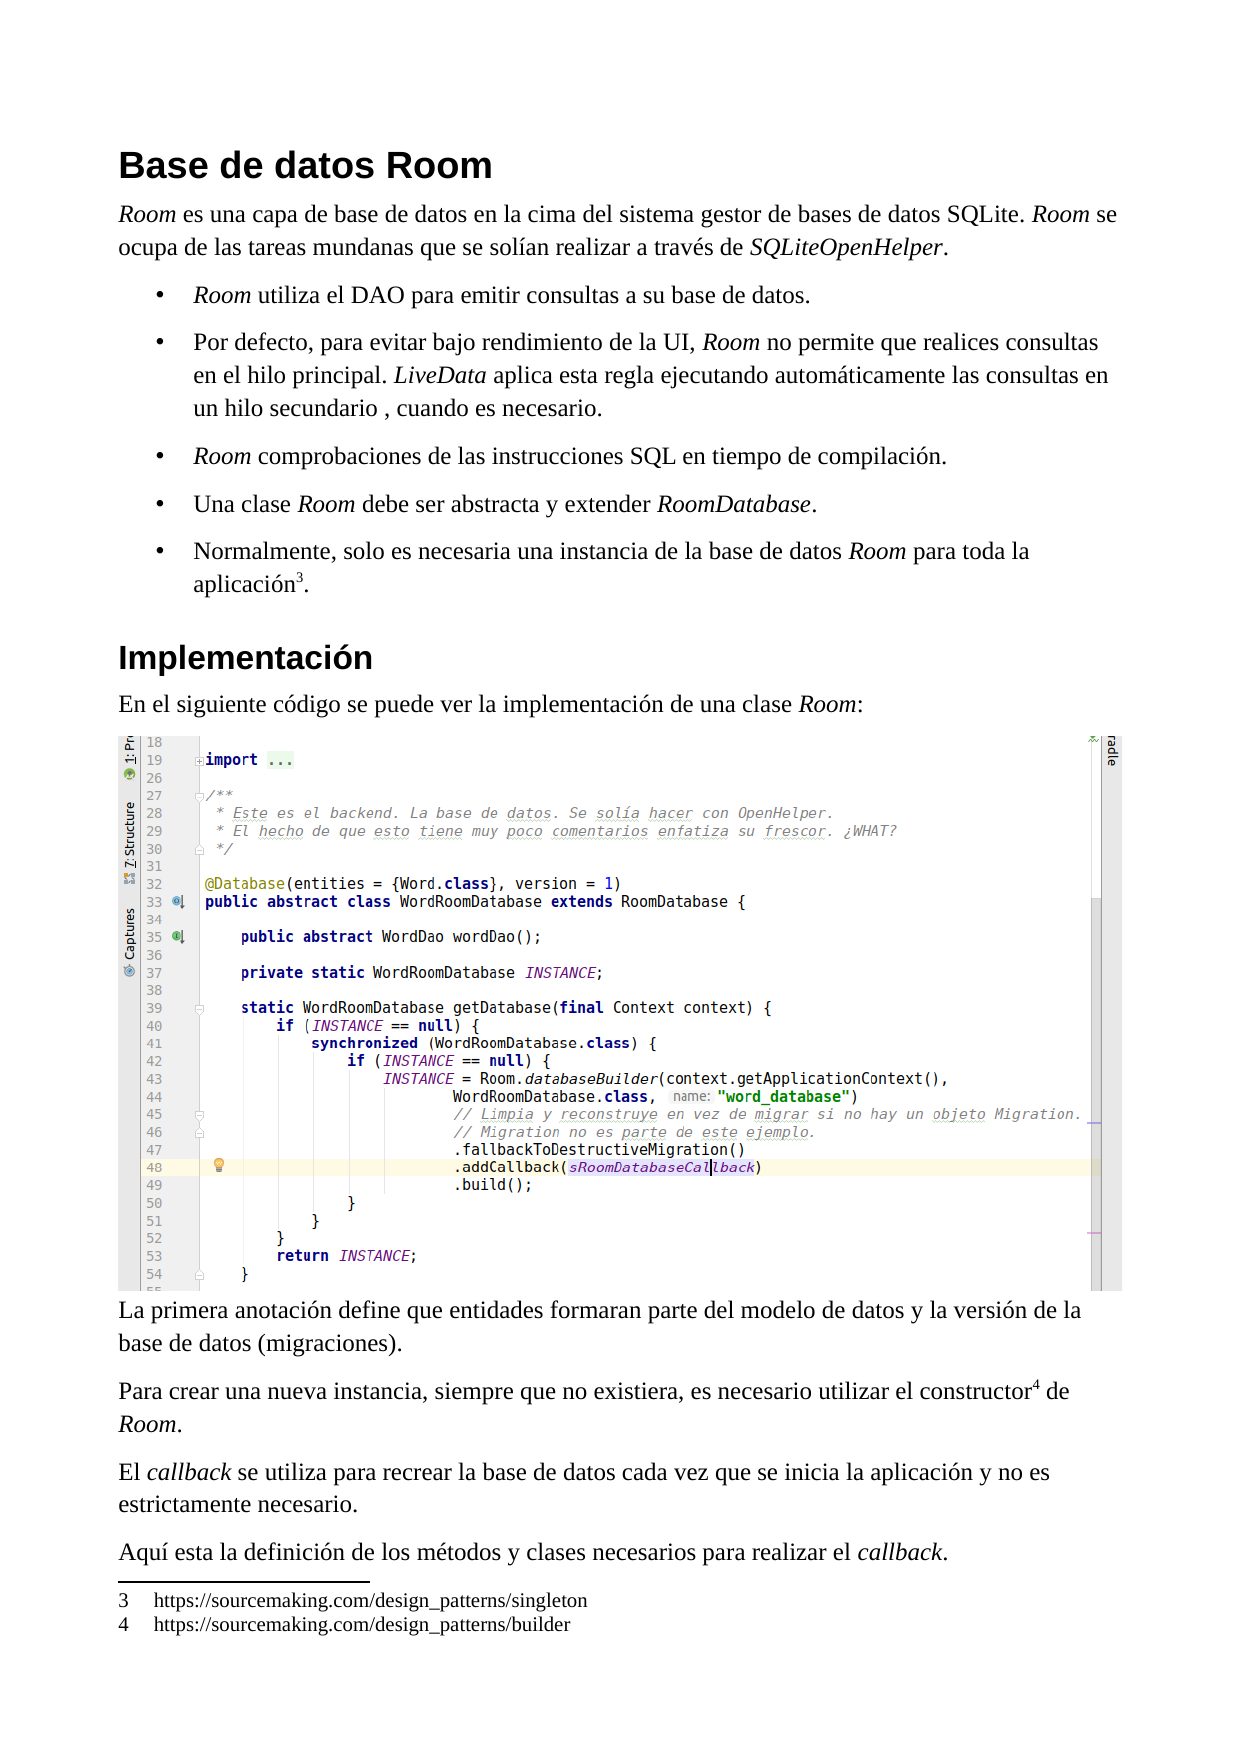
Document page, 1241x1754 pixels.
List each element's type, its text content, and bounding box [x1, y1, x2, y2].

text Room es una capa de base de datos en la cima del sistema gestor de bases de datos SQLite. Room se ocupa de las tareas mundanas que se solían realizar a través de SQLiteOpenHelper. [118, 199, 1122, 261]
list Room utiliza el DAO para emitir consultas a su base de datos. [156, 280, 1122, 309]
list Room comprobaciones de las instrucciones SQL en tiempo de compilación. [156, 441, 1122, 470]
text En el siguiente código se puede ver la implementación de una clase Room: [118, 689, 1122, 718]
text https://sourcemaking.com/design_patterns/builder [118, 1612, 1122, 1636]
text El callback se utiliza para recrear la base de datos cada vez que se inicia la aplicación y no es estrictamente necesario. [118, 1457, 1122, 1518]
text Para crear una nueva instancia, siempre que no existiera, es necesario utilizar el constructor de Room. [118, 1376, 1122, 1438]
text Aquí esta la definición de los métodos y clases necesarios para realizar el callback. [118, 1537, 1122, 1566]
text La primera anotación define que entidades formaran parte del modelo de datos y la versión de la base de datos (migraciones). [118, 1291, 1122, 1357]
list https://sourcemaking.com/design_patterns/singleton [118, 1588, 1122, 1612]
list Normalmente, solo es necesaria una instancia de la base de datos Room para toda la aplicación. [156, 536, 1122, 598]
subtitle Base de datos Room [118, 143, 1122, 187]
subtitle Implementación [118, 638, 1122, 676]
list Una clase Room debe ser abstracta y extender RoomDatabase. [156, 489, 1122, 517]
list Por defecto, para evitar bajo rendimiento de la UI, Room no permite que realices consultas en el hilo principal. LiveData aplica esta regla ejecutando automáticamente las consultas en un hilo secundario , cuando es necesario. [156, 327, 1122, 422]
picture [118, 736, 1123, 1291]
